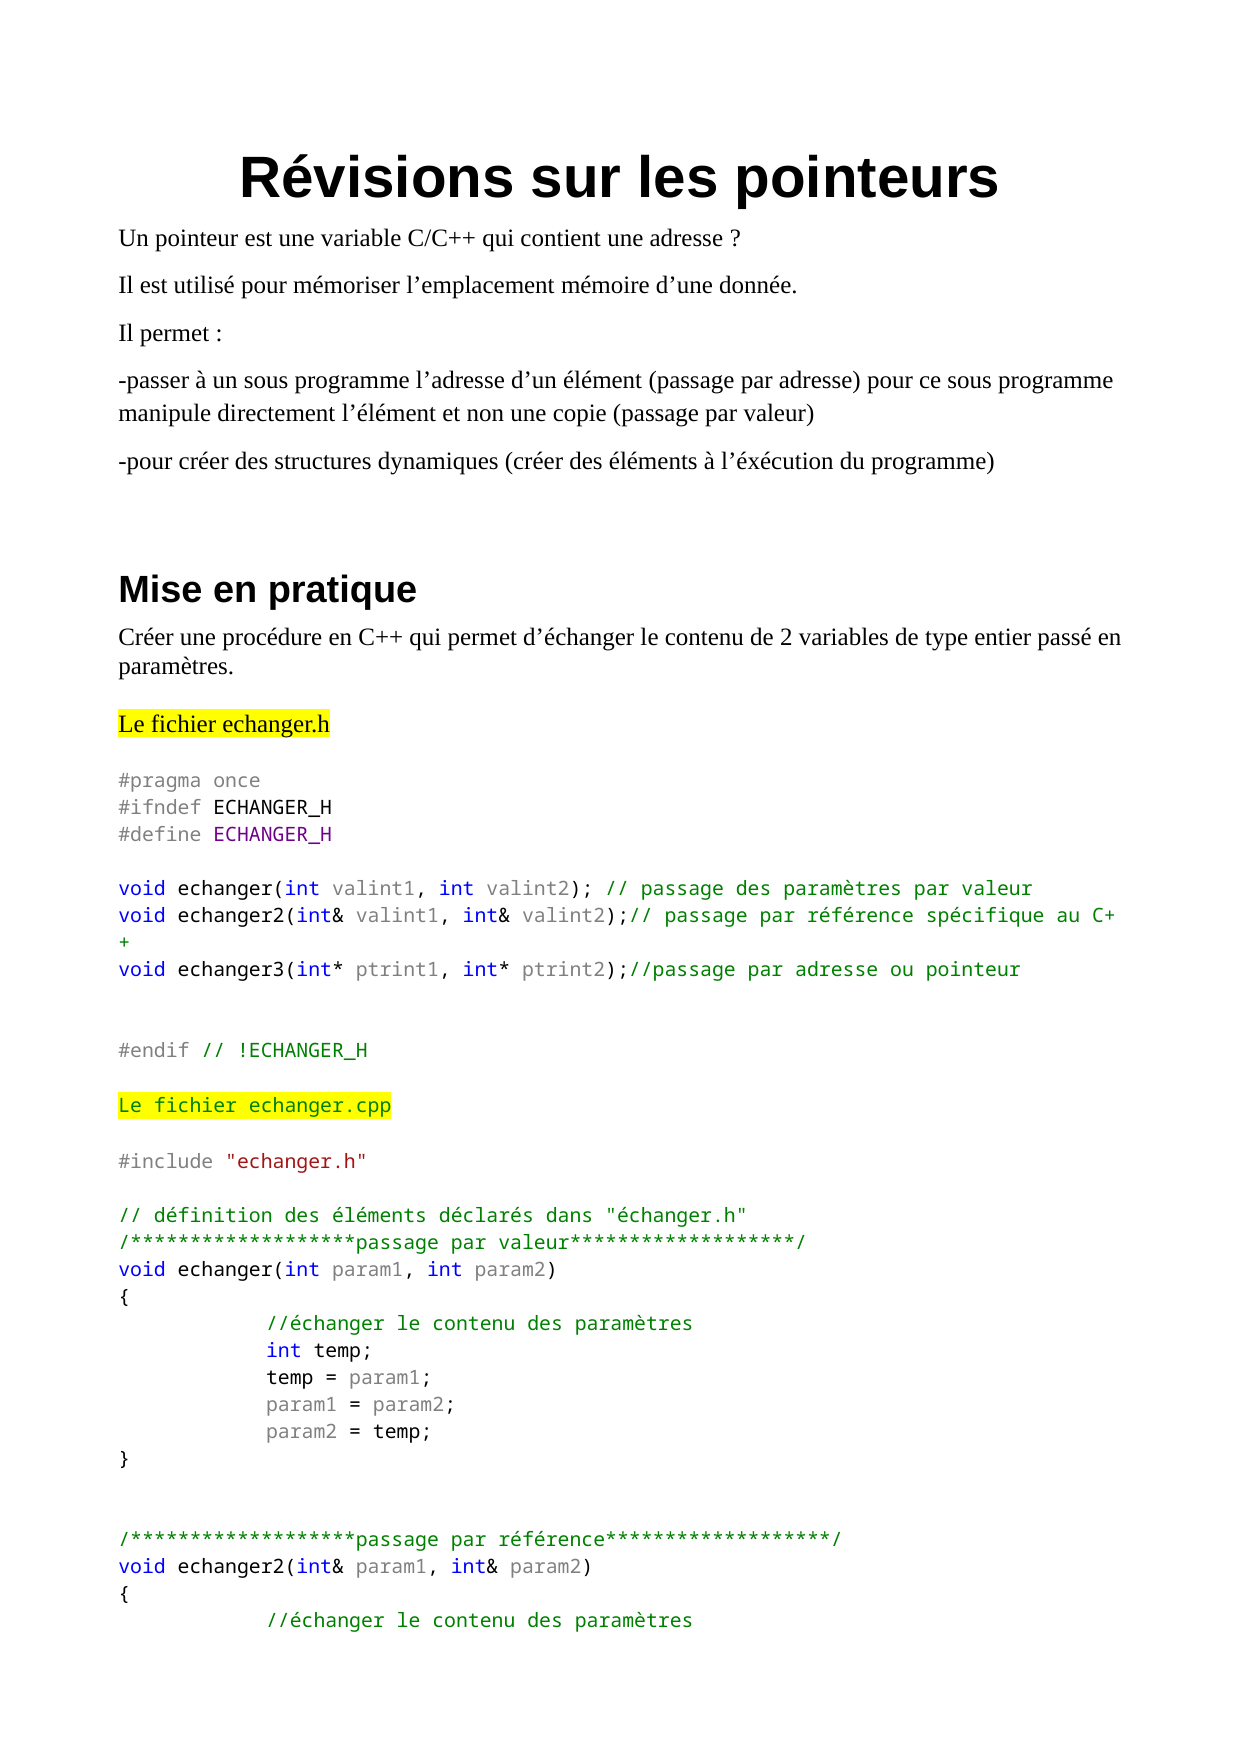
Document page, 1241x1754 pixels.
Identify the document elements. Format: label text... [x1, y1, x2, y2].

text int temp; [118, 1336, 1122, 1363]
text #ifndef ECHANGER_H [118, 793, 1122, 820]
text /*******************passage par valeur*******************/ [118, 1228, 1122, 1255]
text Créer une procédure en C++ qui permet d’échanger le contenu de 2 variables de type entier passé en paramètres. [118, 622, 1122, 680]
text { [118, 1579, 1122, 1606]
text #endif // !ECHANGER_H [118, 1036, 1122, 1063]
text #define ECHANGER_H [118, 820, 1122, 847]
text param1 = param2; [118, 1390, 1122, 1417]
text Le fichier echanger.h [118, 709, 1122, 737]
text -pour créer des structures dynamiques (créer des éléments à l’éxécution du programme) [118, 446, 1122, 475]
text Il permet : [118, 318, 1122, 347]
subtitle Mise en pratique [118, 566, 1122, 610]
text //échanger le contenu des paramètres [118, 1606, 1122, 1633]
text void echanger(int param1, int param2) [118, 1255, 1122, 1282]
title Révisions sur les pointeurs [118, 143, 1122, 210]
text // définition des éléments déclarés dans "échanger.h" [118, 1201, 1122, 1228]
text void echanger2(int& valint1, int& valint2);// passage par référence spécifique au C++ [118, 901, 1122, 955]
text Il est utilisé pour mémoriser l’emplacement mémoire d’une donnée. [118, 270, 1122, 299]
text -passer à un sous programme l’adresse d’un élément (passage par adresse) pour ce sous programme manipule directement l’élément et non une copie (passage par valeur) [118, 366, 1122, 427]
text } [118, 1444, 1122, 1471]
text /*******************passage par référence*******************/ [118, 1525, 1122, 1552]
text { [118, 1282, 1122, 1309]
text //échanger le contenu des paramètres [118, 1309, 1122, 1336]
text param2 = temp; [118, 1417, 1122, 1444]
text temp = param1; [118, 1363, 1122, 1390]
text void echanger(int valint1, int valint2); // passage des paramètres par valeur [118, 874, 1122, 901]
text Le fichier echanger.cpp [118, 1092, 1122, 1119]
text void echanger2(int& param1, int& param2) [118, 1552, 1122, 1579]
text Un pointeur est une variable C/C++ qui contient une adresse ? [118, 223, 1122, 251]
text #pragma once [118, 766, 1122, 793]
text #include "echanger.h" [118, 1147, 1122, 1174]
text void echanger3(int* ptrint1, int* ptrint2);//passage par adresse ou pointeur [118, 955, 1122, 982]
